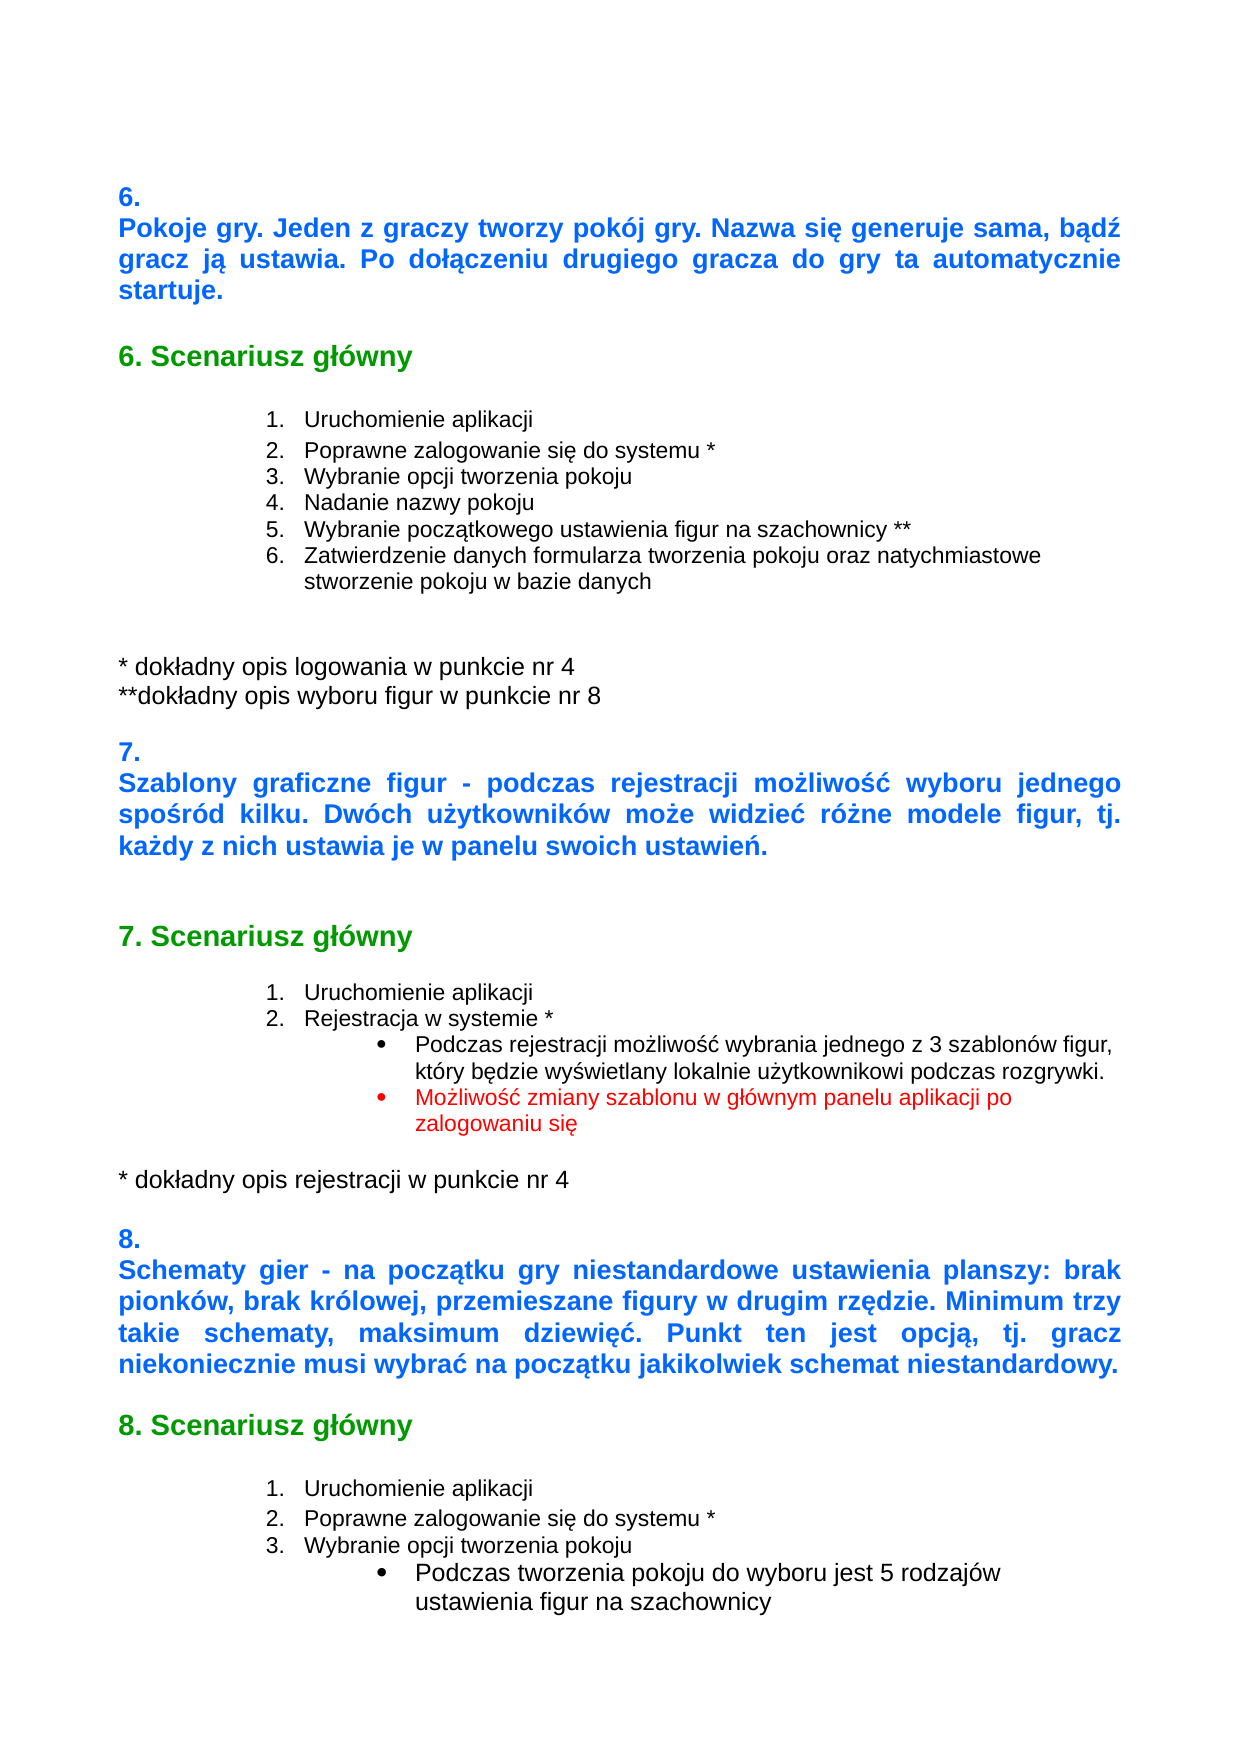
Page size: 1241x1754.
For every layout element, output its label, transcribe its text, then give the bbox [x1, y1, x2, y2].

list Uruchomienie aplikacji [266, 978, 1122, 1005]
list Wybranie początkowego ustawienia figur na szachownicy ** [266, 516, 1122, 542]
text **dokładny opis wyboru figur w punkcie nr 8 [118, 681, 1122, 710]
list Uruchomienie aplikacji [266, 1475, 1122, 1501]
list Wybranie opcji tworzenia pokoju [266, 463, 1122, 489]
list Podczas tworzenia pokoju do wyboru jest 5 rodzajów ustawienia figur na szachownicy [377, 1558, 1122, 1616]
text 6. Scenariusz główny [118, 339, 1122, 373]
list Zatwierdzenie danych formularza tworzenia pokoju oraz natychmiastowe stworzenie pokoju w bazie danych [266, 542, 1122, 595]
text 7. Scenariusz główny [118, 919, 1122, 952]
text 8. [118, 1223, 1122, 1254]
text 7. [118, 736, 1122, 767]
list Nadanie nazwy pokoju [266, 489, 1122, 516]
list Rejestracja w systemie * [266, 1005, 1122, 1031]
list Poprawne zalogowanie się do systemu * [266, 437, 1122, 463]
list Możliwość zmiany szablonu w głównym panelu aplikacji po zalogowaniu się [377, 1084, 1122, 1137]
text * dokładny opis logowania w punkcie nr 4 [118, 652, 1122, 681]
text 8. Scenariusz główny [118, 1408, 1122, 1441]
text Pokoje gry. Jeden z graczy tworzy pokój gry. Nazwa się generuje sama, bądź gracz ją ustawia. Po dołączeniu drugiego gracza do gry ta automatycznie startuje. [118, 212, 1122, 306]
text Schematy gier - na początku gry niestandardowe ustawienia planszy: brak pionków, brak królowej, przemieszane figury w drugim rzędzie. Minimum trzy takie schematy, maksimum dziewięć. Punkt ten jest opcją, tj. gracz niekoniecznie musi wybrać na początku jakikolwiek schemat niestandardowy. [118, 1254, 1122, 1379]
list Poprawne zalogowanie się do systemu * [266, 1505, 1122, 1532]
list Podczas rejestracji możliwość wybrania jednego z 3 szablonów figur, który będzie wyświetlany lokalnie użytkownikowi podczas rozgrywki. [377, 1031, 1122, 1084]
text Szablony graficzne figur - podczas rejestracji możliwość wyboru jednego spośród kilku. Dwóch użytkowników może widzieć różne modele figur, tj. każdy z nich ustawia je w panelu swoich ustawień. [118, 767, 1122, 861]
text * dokładny opis rejestracji w punkcie nr 4 [118, 1165, 1122, 1194]
list Uruchomienie aplikacji [266, 406, 1122, 433]
list Wybranie opcji tworzenia pokoju [266, 1532, 1122, 1558]
text 6. [118, 181, 1122, 212]
